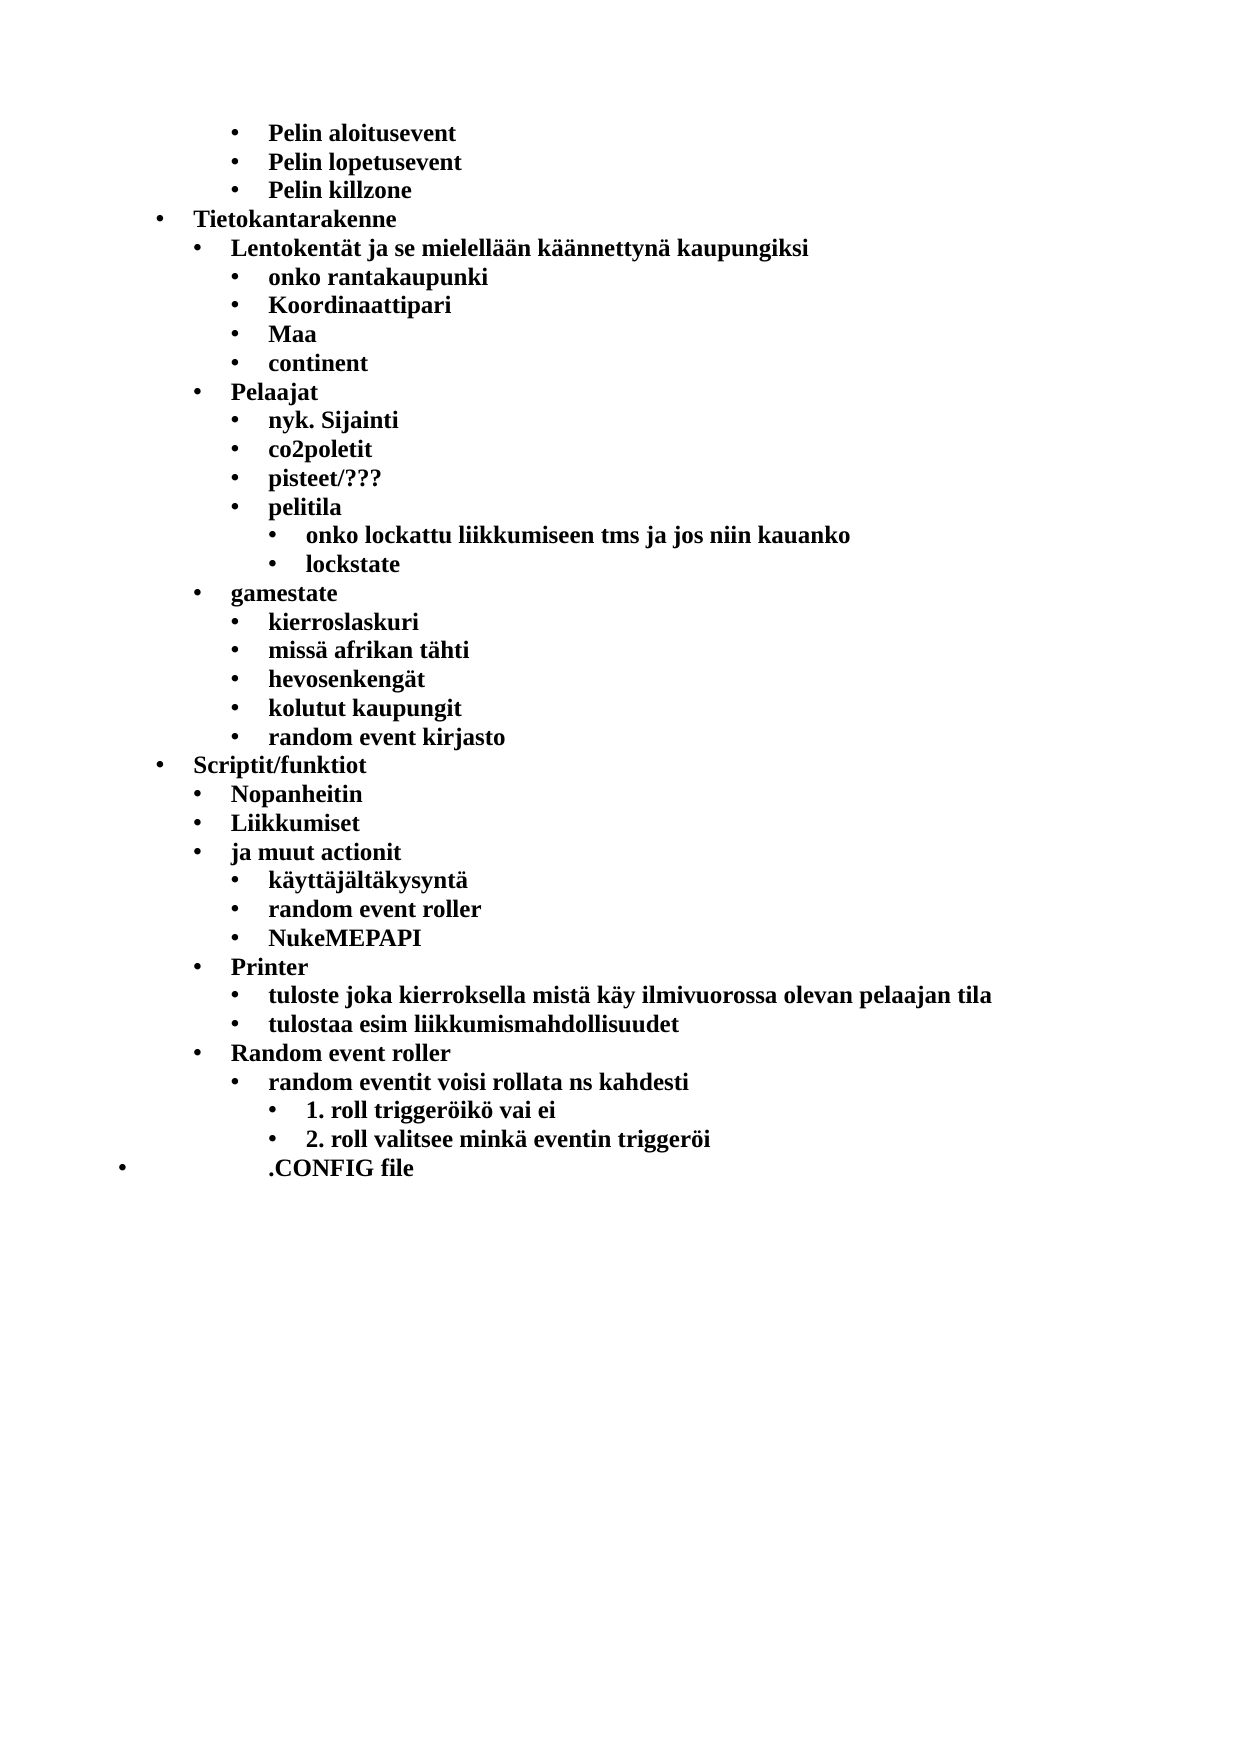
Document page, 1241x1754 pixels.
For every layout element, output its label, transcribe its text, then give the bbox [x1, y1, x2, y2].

list pisteet/??? [231, 463, 1122, 492]
list onko lockattu liikkumiseen tms ja jos niin kauanko [268, 521, 1122, 549]
list gamestate [193, 578, 1122, 607]
list co2poletit [231, 434, 1122, 463]
list Liikkumiset [193, 808, 1122, 837]
list onko rantakaupunki [231, 262, 1122, 291]
list Tietokantarakenne [156, 204, 1122, 233]
list kolutut kaupungit [231, 693, 1122, 722]
list ja muut actionit [193, 837, 1122, 866]
list .CONFIG file [118, 1153, 1122, 1182]
list Nopanheitin [193, 779, 1122, 808]
list lockstate [268, 549, 1122, 578]
list Pelin aloitusevent [231, 118, 1122, 147]
list Pelaajat [193, 377, 1122, 406]
list Random event roller [193, 1038, 1122, 1067]
list tulostaa esim liikkumismahdollisuudet [231, 1009, 1122, 1038]
list tuloste joka kierroksella mistä käy ilmivuorossa olevan pelaajan tila [231, 981, 1122, 1009]
list NukeMEPAPI [231, 923, 1122, 952]
list Pelin lopetusevent [231, 147, 1122, 176]
list random event roller [231, 894, 1122, 923]
list Printer [193, 952, 1122, 981]
list Maa [231, 319, 1122, 348]
list 2. roll valitsee minkä eventin triggeröi [268, 1124, 1122, 1153]
list kierroslaskuri [231, 607, 1122, 636]
list missä afrikan tähti [231, 636, 1122, 664]
list nyk. Sijainti [231, 406, 1122, 434]
list random eventit voisi rollata ns kahdesti [231, 1067, 1122, 1096]
list continent [231, 348, 1122, 377]
list hevosenkengät [231, 664, 1122, 693]
list 1. roll triggeröikö vai ei [268, 1096, 1122, 1124]
list Koordinaattipari [231, 291, 1122, 319]
list pelitila [231, 492, 1122, 521]
list random event kirjasto [231, 722, 1122, 751]
list käyttäjältäkysyntä [231, 866, 1122, 894]
list Lentokentät ja se mielellään käännettynä kaupungiksi [193, 233, 1122, 262]
list Scriptit/funktiot [156, 751, 1122, 779]
list Pelin killzone [231, 176, 1122, 204]
